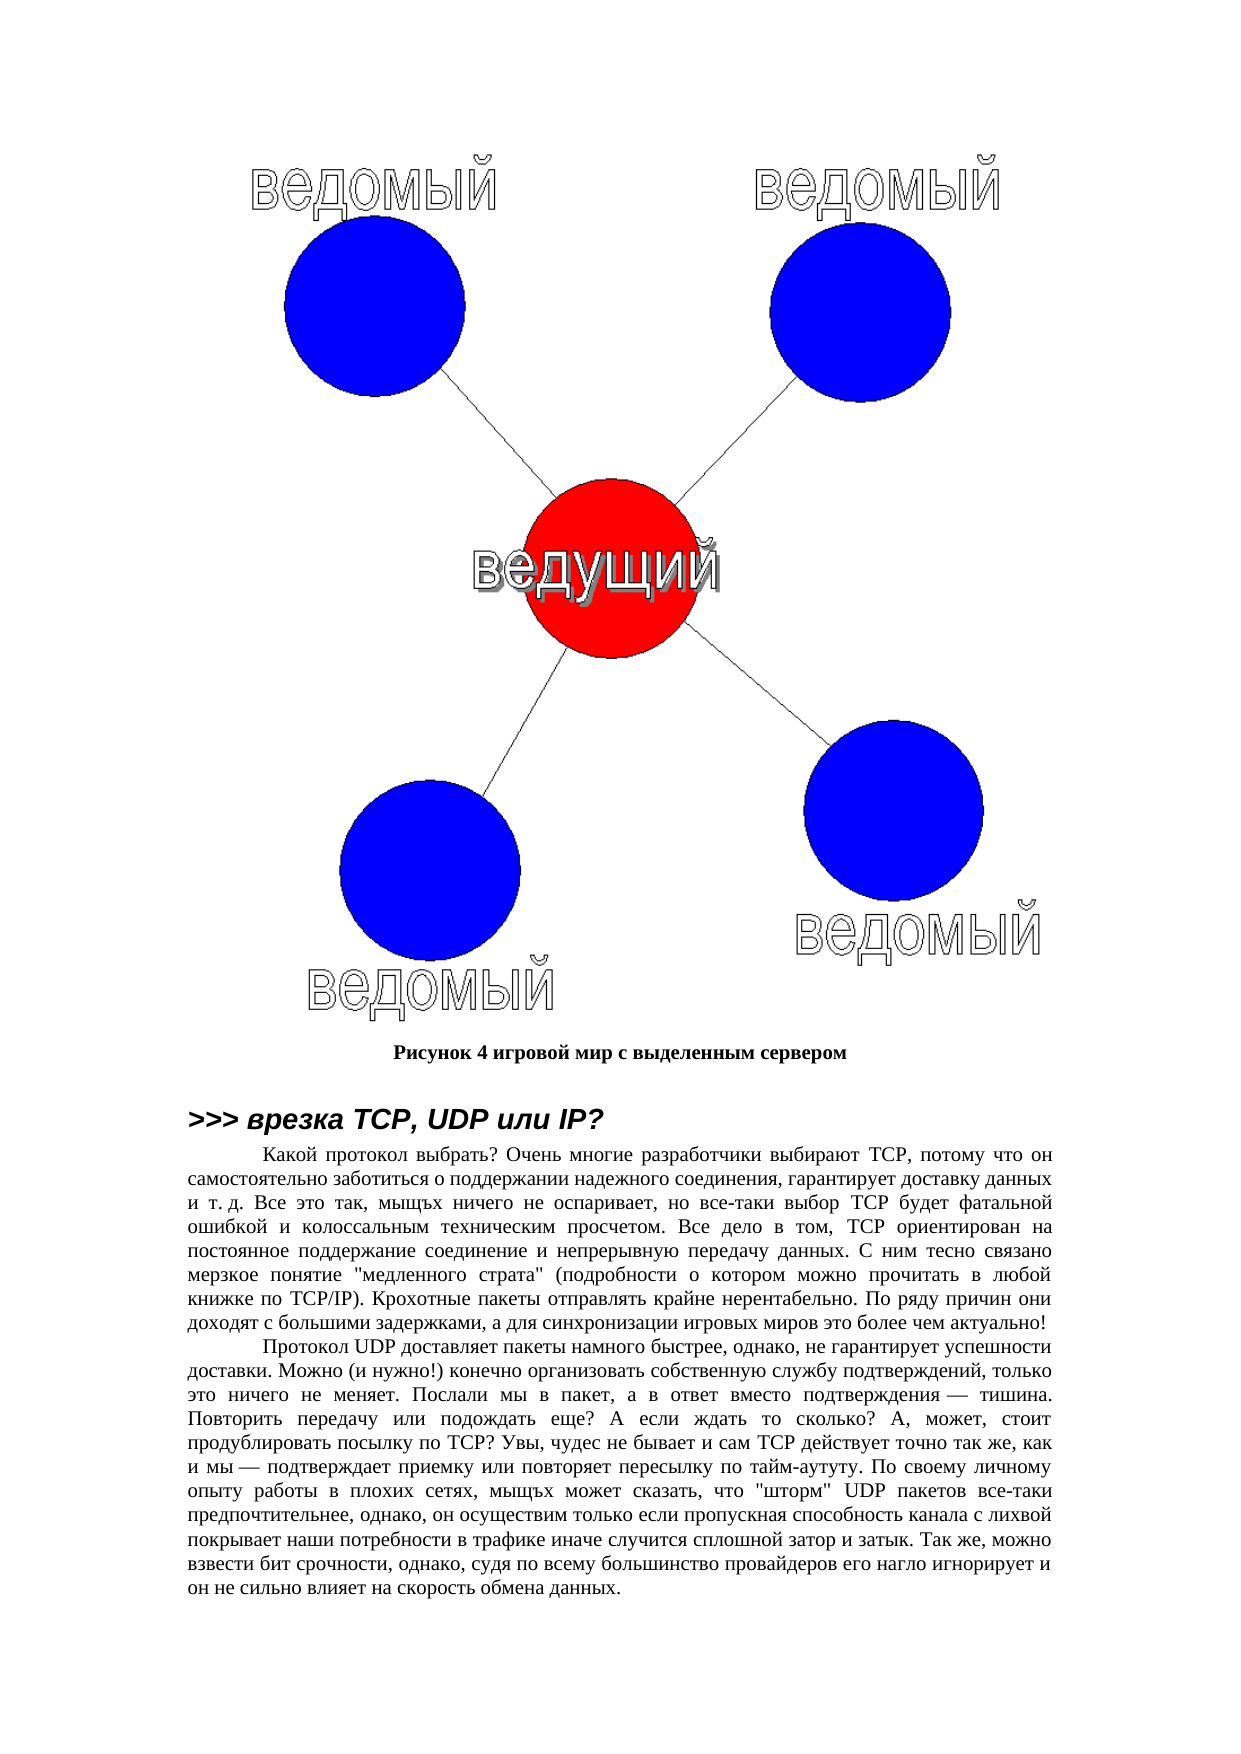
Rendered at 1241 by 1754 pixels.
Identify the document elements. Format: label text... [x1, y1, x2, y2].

subtitle >>> врезка TCP, UDP или IP? [187, 1102, 1053, 1135]
picture [188, 150, 1053, 1028]
text Рисунок 4 игровой мир с выделенным сервером [187, 1040, 1053, 1064]
text Какой протокол выбрать? Очень многие разработчики выбирают TCP, потому что он самостоятельно заботиться о поддержании надежного соединения, гарантирует доставку данных и т. д. Все это так, мыщъх ничего не оспаривает, но все-таки выбор TCP будет фатальной ошибкой и колоссальным техническим просчетом. Все дело в том, TCP ориентирован на постоянное поддержание соединение и непрерывную передачу данных. С ним тесно связано мерзкое понятие "медленного страта" (подробности о котором можно прочитать в любой книжке по TCP/IP). Крохотные пакеты отправлять крайне нерентабельно. По ряду причин они доходят с большими задержками, а для синхронизации игровых миров это более чем актуально! [187, 1141, 1053, 1334]
text Протокол UDP доставляет пакеты намного быстрее, однако, не гарантирует успешности доставки. Можно (и нужно!) конечно организовать собственную службу подтверждений, только это ничего не меняет. Послали мы в пакет, а в ответ вместо подтверждения — тишина. Повторить передачу или подождать еще? А если ждать то сколько? А, может, стоит продублировать посылку по TCP? Увы, чудес не бывает и сам TCP действует точно так же, как и мы — подтверждает приемку или повторяет пересылку по тайм-аутуту. По своему личному опыту работы в плохих сетях, мыщъх может сказать, что "шторм" UDP пакетов все-таки предпочтительнее, однако, он осуществим только если пропускная способность канала с лихвой покрывает наши потребности в трафике иначе случится сплошной затор и затык. Так же, можно взвести бит срочности, однако, судя по всему большинство провайдеров его нагло игнорирует и он не сильно влияет на скорость обмена данных. [187, 1334, 1053, 1599]
